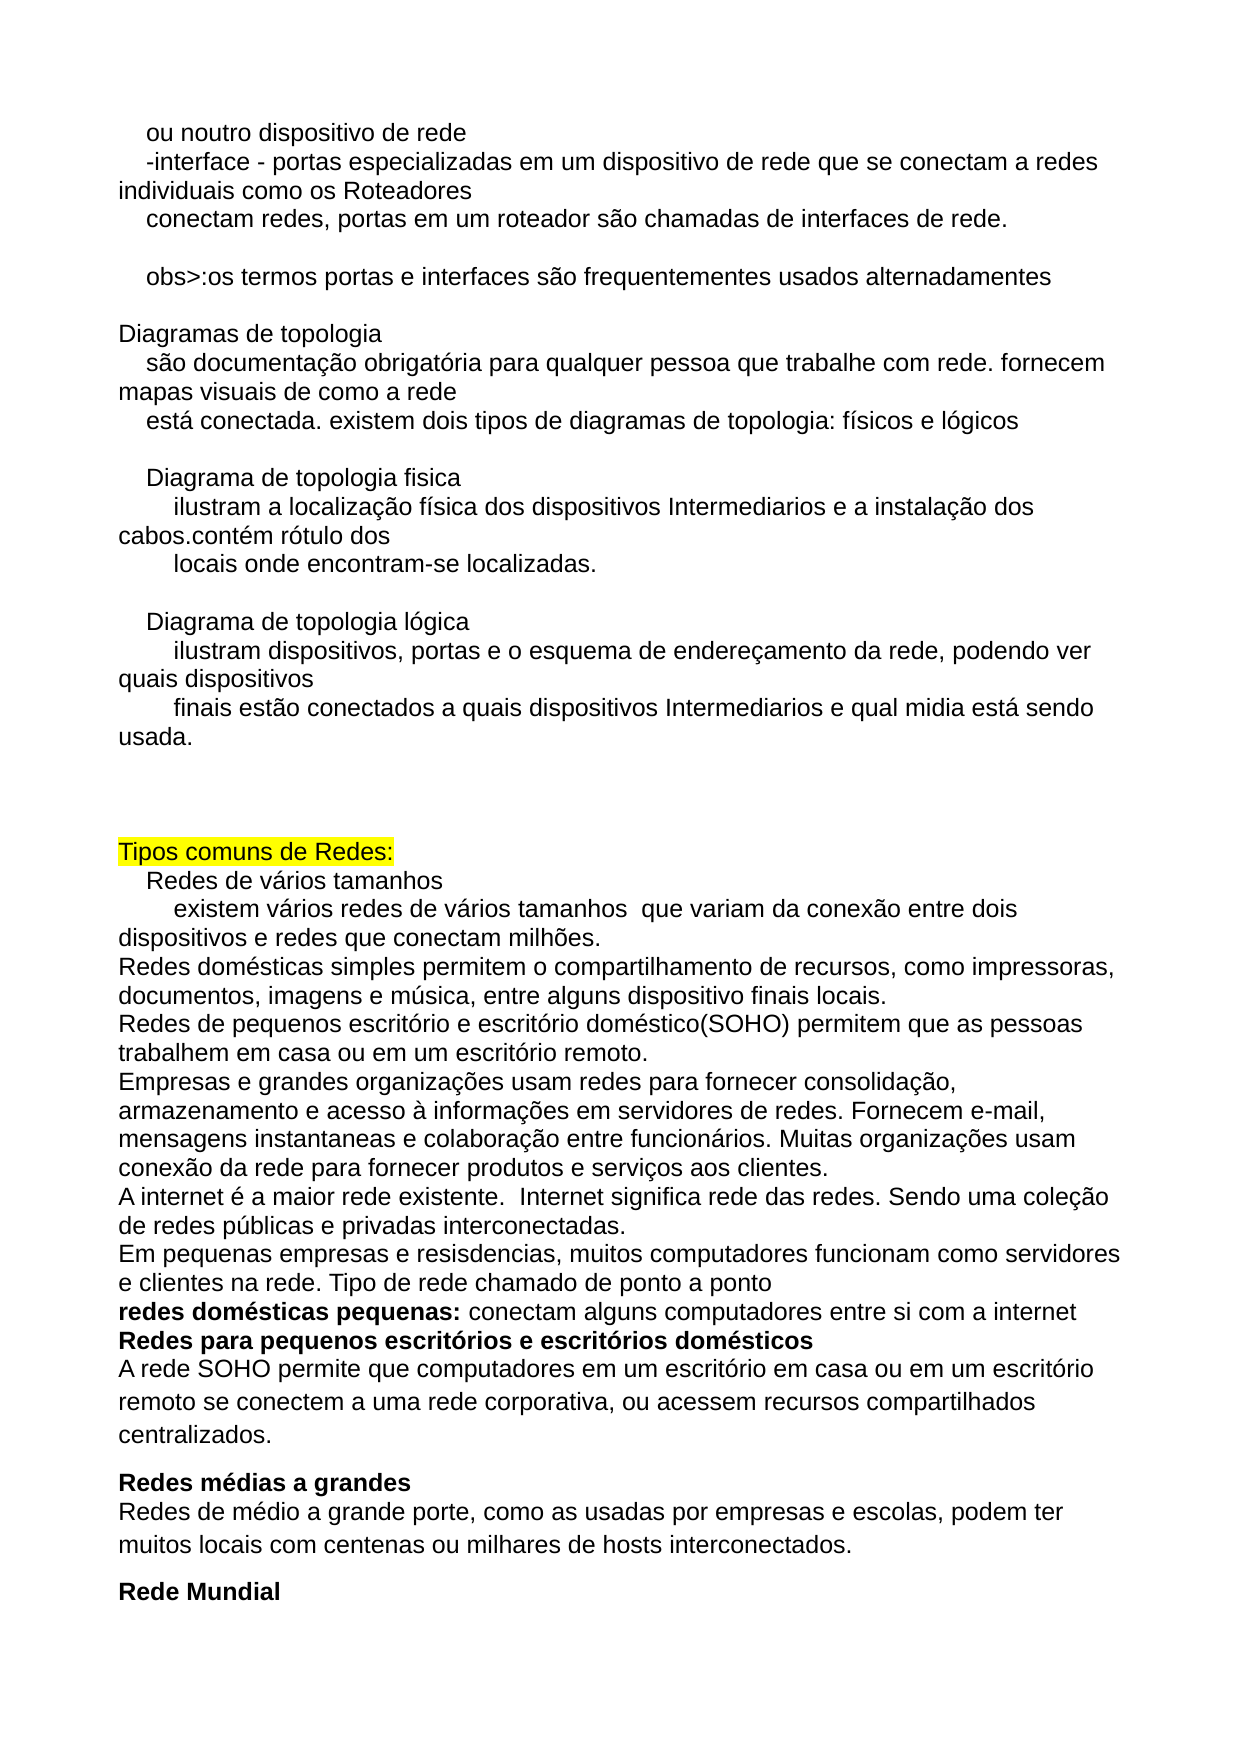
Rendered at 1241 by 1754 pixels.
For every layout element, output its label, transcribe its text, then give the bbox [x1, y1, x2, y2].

text conectam redes, portas em um roteador são chamadas de interfaces de rede. [118, 204, 1122, 233]
text finais estão conectados a quais dispositivos Intermediarios e qual midia está sendo usada. [118, 693, 1122, 751]
text ilustram a localização física dos dispositivos Intermediarios e a instalação dos cabos.contém rótulo dos [118, 492, 1122, 549]
text A rede SOHO permite que computadores em um escritório em casa ou em um escritório remoto se conectem a uma rede corporativa, ou acessem recursos compartilhados centralizados. [118, 1354, 1122, 1449]
text Diagramas de topologia [118, 319, 1122, 348]
text ilustram dispositivos, portas e o esquema de endereçamento da rede, podendo ver quais dispositivos [118, 636, 1122, 693]
text obs>:os termos portas e interfaces são frequentementes usados alternadamentes [118, 262, 1122, 291]
text Redes de pequenos escritório e escritório doméstico(SOHO) permitem que as pessoas trabalhem em casa ou em um escritório remoto. [118, 1009, 1122, 1067]
text Redes de vários tamanhos [118, 866, 1122, 894]
text Redes para pequenos escritórios e escritórios domésticos [118, 1326, 1122, 1354]
text Diagrama de topologia fisica [118, 463, 1122, 492]
text redes domésticas pequenas: conectam alguns computadores entre si com a internet [118, 1297, 1122, 1326]
text Rede Mundial [118, 1577, 1122, 1606]
text -interface - portas especializadas em um dispositivo de rede que se conectam a redes individuais como os Roteadores [118, 147, 1122, 204]
text Empresas e grandes organizações usam redes para fornecer consolidação, armazenamento e acesso à informações em servidores de redes. Fornecem e-mail, mensagens instantaneas e colaboração entre funcionários. Muitas organizações usam conexão da rede para fornecer produtos e serviços aos clientes. [118, 1067, 1122, 1182]
text está conectada. existem dois tipos de diagramas de topologia: físicos e lógicos [118, 406, 1122, 434]
text A internet é a maior rede existente. Internet significa rede das redes. Sendo uma coleção de redes públicas e privadas interconectadas. [118, 1182, 1122, 1239]
text existem vários redes de vários tamanhos que variam da conexão entre dois dispositivos e redes que conectam milhões. [118, 894, 1122, 952]
text Redes domésticas simples permitem o compartilhamento de recursos, como impressoras, documentos, imagens e música, entre alguns dispositivo finais locais. [118, 952, 1122, 1009]
text ou noutro dispositivo de rede [118, 118, 1122, 147]
text locais onde encontram-se localizadas. [118, 549, 1122, 578]
text Redes médias a grandes [118, 1468, 1122, 1497]
text Diagrama de topologia lógica [118, 607, 1122, 636]
text Redes de médio a grande porte, como as usadas por empresas e escolas, podem ter muitos locais com centenas ou milhares de hosts interconectados. [118, 1497, 1122, 1558]
text Tipos comuns de Redes: [118, 837, 1122, 866]
text Em pequenas empresas e resisdencias, muitos computadores funcionam como servidores e clientes na rede. Tipo de rede chamado de ponto a ponto [118, 1239, 1122, 1297]
text são documentação obrigatória para qualquer pessoa que trabalhe com rede. fornecem mapas visuais de como a rede [118, 348, 1122, 406]
